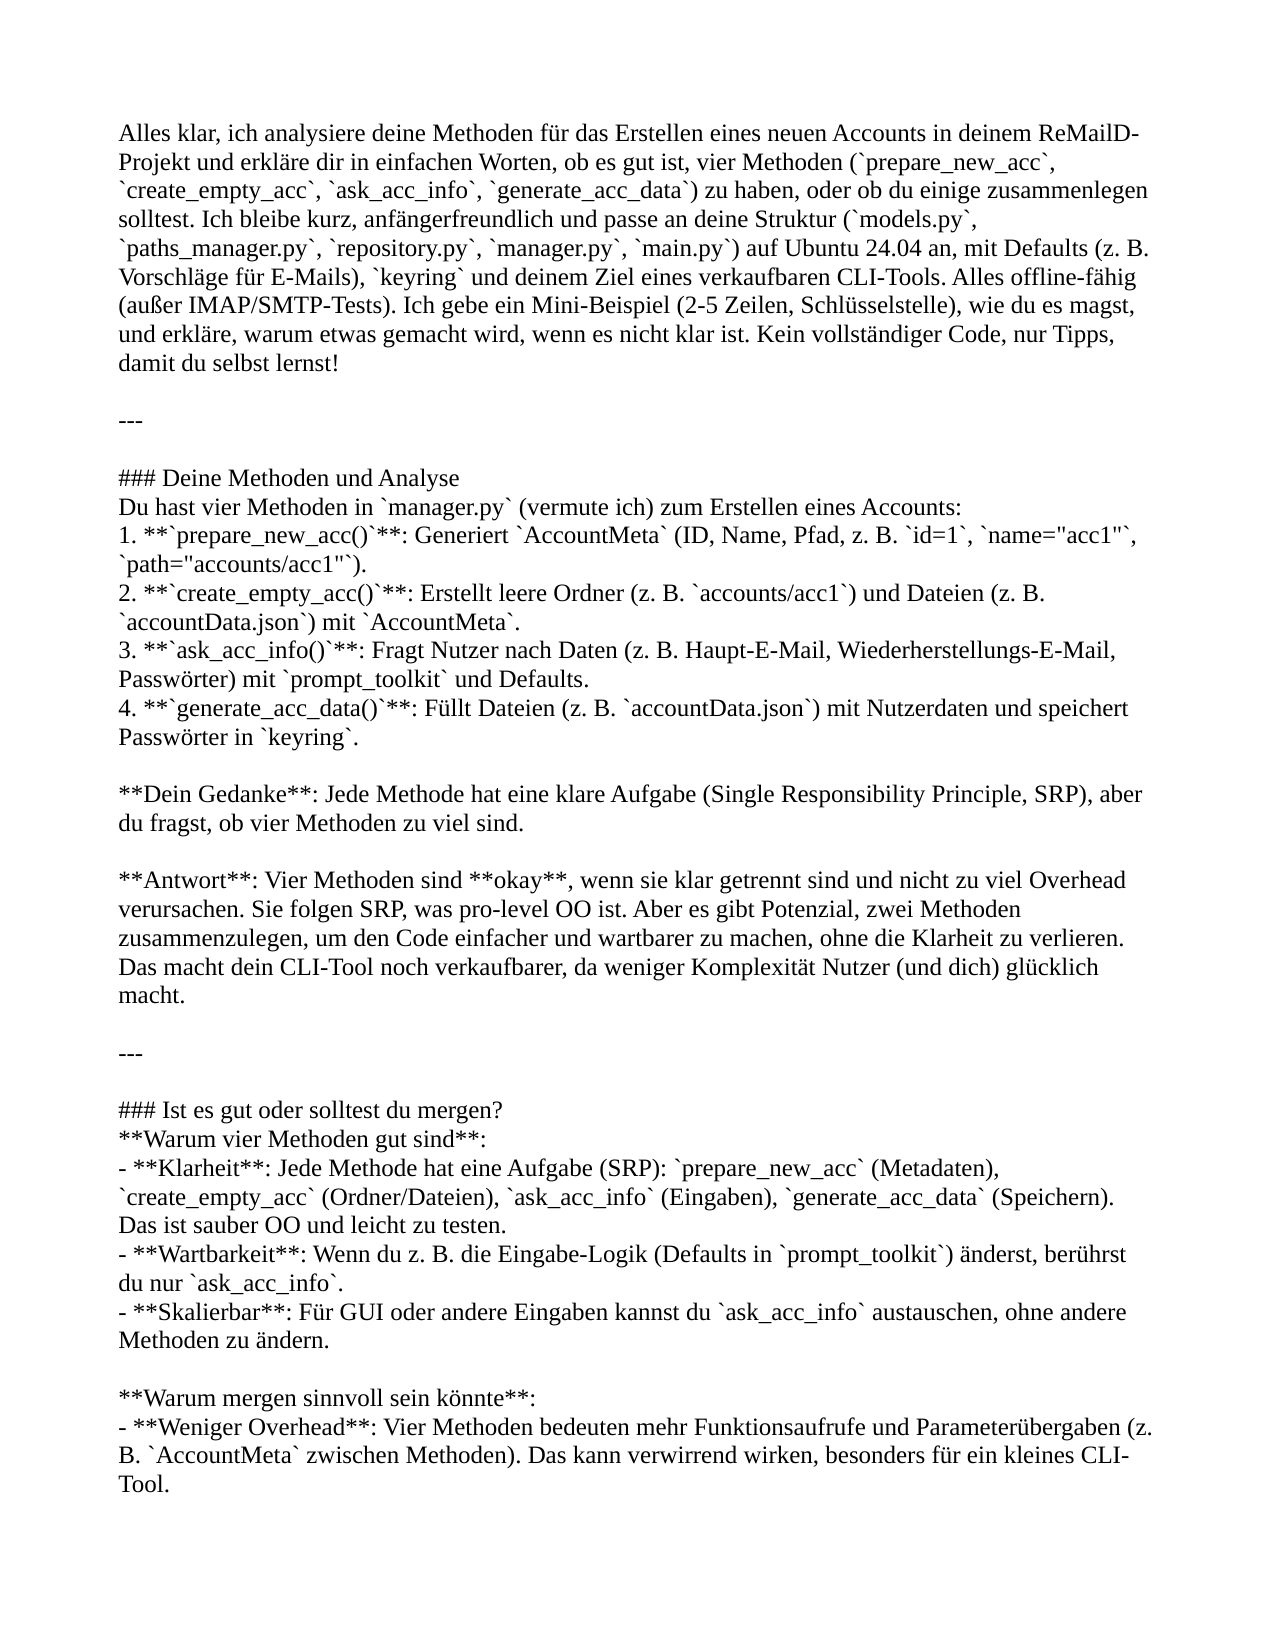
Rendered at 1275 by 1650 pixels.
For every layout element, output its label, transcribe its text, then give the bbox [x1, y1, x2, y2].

text - **Wartbarkeit**: Wenn du z. B. die Eingabe-Logik (Defaults in `prompt_toolkit`) änderst, berührst du nur `ask_acc_info`. [118, 1239, 1157, 1297]
text ### Deine Methoden und Analyse [118, 463, 1157, 492]
text **Antwort**: Vier Methoden sind **okay**, wenn sie klar getrennt sind und nicht zu viel Overhead verursachen. Sie folgen SRP, was pro-level OO ist. Aber es gibt Potenzial, zwei Methoden zusammenzulegen, um den Code einfacher und wartbarer zu machen, ohne die Klarheit zu verlieren. Das macht dein CLI-Tool noch verkaufbarer, da weniger Komplexität Nutzer (und dich) glücklich macht. [118, 866, 1157, 1009]
text 2. **`create_empty_acc()`**: Erstellt leere Ordner (z. B. `accounts/acc1`) und Dateien (z. B. `accountData.json`) mit `AccountMeta`. [118, 578, 1157, 636]
text - **Weniger Overhead**: Vier Methoden bedeuten mehr Funktionsaufrufe und Parameterübergaben (z. B. `AccountMeta` zwischen Methoden). Das kann verwirrend wirken, besonders für ein kleines CLI-Tool. [118, 1412, 1157, 1498]
text **Warum vier Methoden gut sind**: [118, 1124, 1157, 1153]
text 1. **`prepare_new_acc()`**: Generiert `AccountMeta` (ID, Name, Pfad, z. B. `id=1`, `name="acc1"`, `path="accounts/acc1"`). [118, 521, 1157, 578]
text **Warum mergen sinnvoll sein könnte**: [118, 1383, 1157, 1412]
text Du hast vier Methoden in `manager.py` (vermute ich) zum Erstellen eines Accounts: [118, 492, 1157, 521]
text - **Skalierbar**: Für GUI oder andere Eingaben kannst du `ask_acc_info` austauschen, ohne andere Methoden zu ändern. [118, 1297, 1157, 1354]
text Alles klar, ich analysiere deine Methoden für das Erstellen eines neuen Accounts in deinem ReMailD-Projekt und erkläre dir in einfachen Worten, ob es gut ist, vier Methoden (`prepare_new_acc`, `create_empty_acc`, `ask_acc_info`, `generate_acc_data`) zu haben, oder ob du einige zusammenlegen solltest. Ich bleibe kurz, anfängerfreundlich und passe an deine Struktur (`models.py`, `paths_manager.py`, `repository.py`, `manager.py`, `main.py`) auf Ubuntu 24.04 an, mit Defaults (z. B. Vorschläge für E-Mails), `keyring` und deinem Ziel eines verkaufbaren CLI-Tools. Alles offline-fähig (außer IMAP/SMTP-Tests). Ich gebe ein Mini-Beispiel (2-5 Zeilen, Schlüsselstelle), wie du es magst, und erkläre, warum etwas gemacht wird, wenn es nicht klar ist. Kein vollständiger Code, nur Tipps, damit du selbst lernst! [118, 118, 1157, 377]
text --- [118, 1038, 1157, 1067]
text ### Ist es gut oder solltest du mergen? [118, 1096, 1157, 1124]
text 4. **`generate_acc_data()`**: Füllt Dateien (z. B. `accountData.json`) mit Nutzerdaten und speichert Passwörter in `keyring`. [118, 693, 1157, 751]
text 3. **`ask_acc_info()`**: Fragt Nutzer nach Daten (z. B. Haupt-E-Mail, Wiederherstellungs-E-Mail, Passwörter) mit `prompt_toolkit` und Defaults. [118, 636, 1157, 693]
text --- [118, 406, 1157, 434]
text - **Klarheit**: Jede Methode hat eine Aufgabe (SRP): `prepare_new_acc` (Metadaten), `create_empty_acc` (Ordner/Dateien), `ask_acc_info` (Eingaben), `generate_acc_data` (Speichern). Das ist sauber OO und leicht zu testen. [118, 1153, 1157, 1239]
text **Dein Gedanke**: Jede Methode hat eine klare Aufgabe (Single Responsibility Principle, SRP), aber du fragst, ob vier Methoden zu viel sind. [118, 779, 1157, 837]
